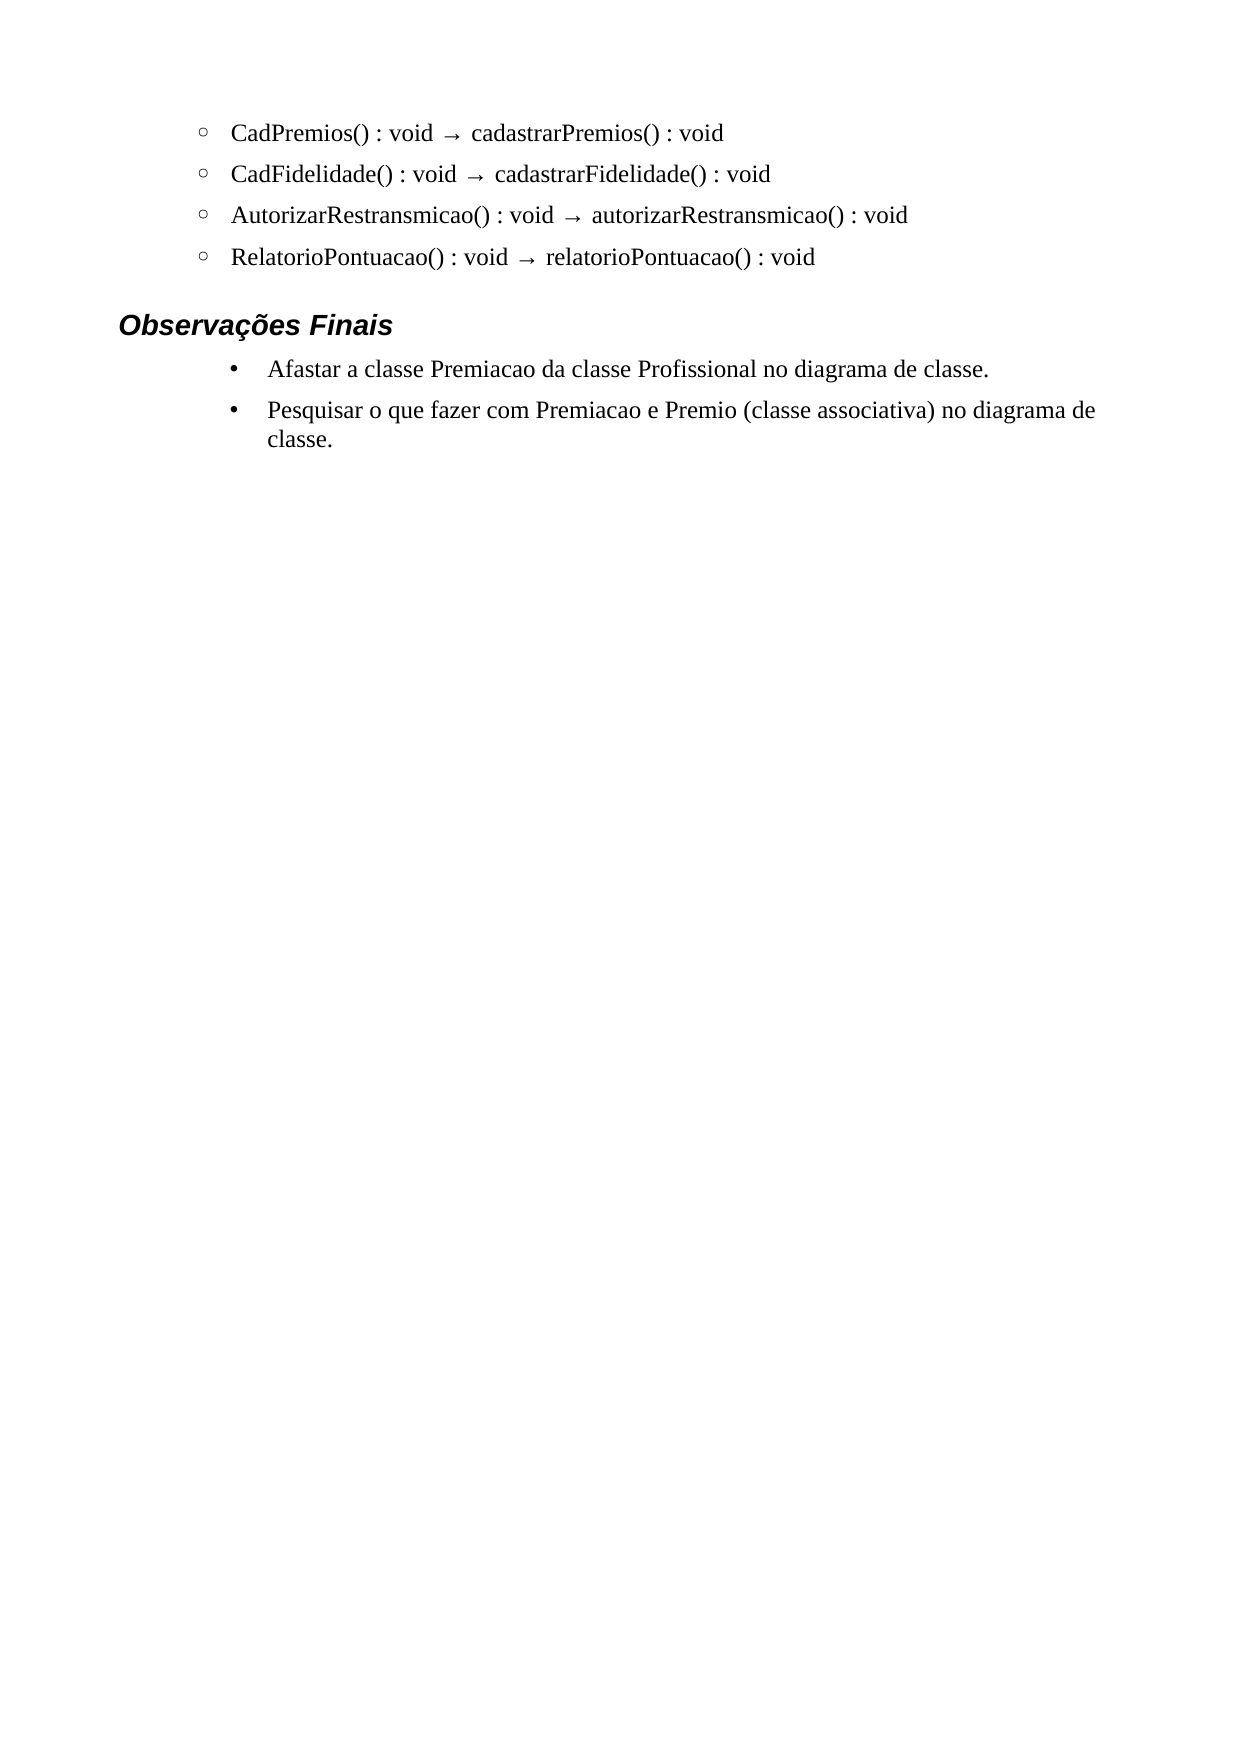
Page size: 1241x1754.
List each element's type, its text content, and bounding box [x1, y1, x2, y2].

subtitle Observações Finais [118, 308, 1122, 342]
list RelatorioPontuacao() : void → relatorioPontuacao() : void [193, 242, 1122, 271]
list AutorizarRestransmicao() : void → autorizarRestransmicao() : void [193, 201, 1122, 229]
list Pesquisar o que fazer com Premiacao e Premio (classe associativa) no diagrama de classe. [229, 395, 1122, 453]
list CadPremios() : void → cadastrarPremios() : void [193, 118, 1122, 147]
list Afastar a classe Premiacao da classe Profissional no diagrama de classe. [229, 354, 1122, 383]
list CadFidelidade() : void → cadastrarFidelidade() : void [193, 159, 1122, 188]
